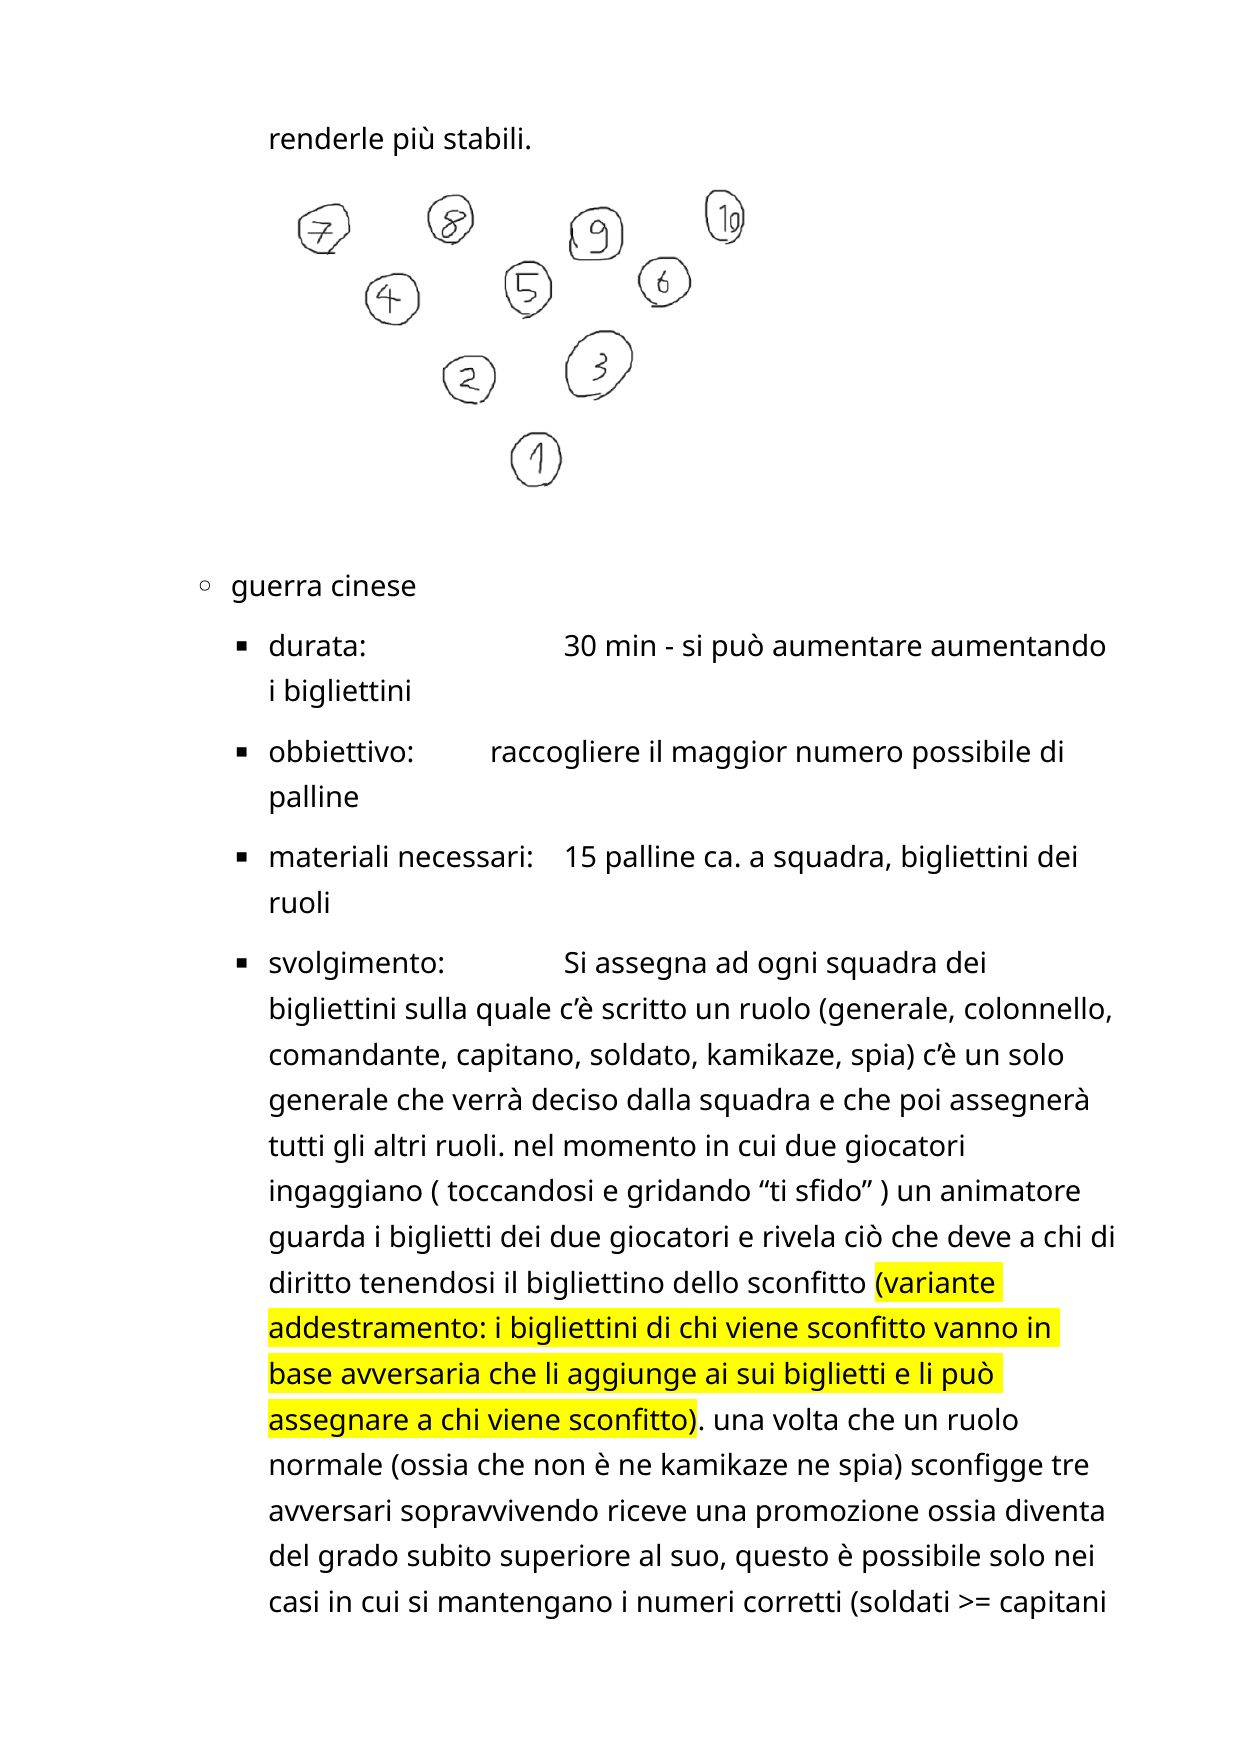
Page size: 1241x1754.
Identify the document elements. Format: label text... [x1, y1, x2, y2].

list obbiettivo: raccogliere il maggior numero possibile di palline [231, 731, 1122, 816]
picture [268, 163, 720, 495]
list durata: 30 min - si può aumentare aumentando i bigliettini [231, 625, 1122, 710]
list svolgimento: Si assegna ad ogni squadra dei bigliettini sulla quale c’è scritto un ruolo (generale, colonnello, comandante, capitano, soldato, kamikaze, spia) c’è un solo generale che verrà deciso dalla squadra e che poi assegnerà tutti gli altri ruoli. nel momento in cui due giocatori ingaggiano ( toccandosi e gridando “ti sfido” ) un animatore guarda i biglietti dei due giocatori e rivela ciò che deve a chi di diritto tenendosi il bigliettino dello sconfitto (variante addestramento: i bigliettini di chi viene sconfitto vanno in base avversaria che li aggiunge ai sui biglietti e li può assegnare a chi viene sconfitto). una volta che un ruolo normale (ossia che non è ne kamikaze ne spia) sconfigge tre avversari sopravvivendo riceve una promozione ossia diventa del grado subito superiore al suo, questo è possibile solo nei casi in cui si mantengano i numeri corretti (soldati >= capitani [231, 942, 1122, 1621]
list renderle più stabili. [231, 118, 1122, 544]
list materiali necessari: 15 palline ca. a squadra, bigliettini dei ruoli [231, 837, 1122, 922]
list guerra cinese [193, 565, 1122, 604]
